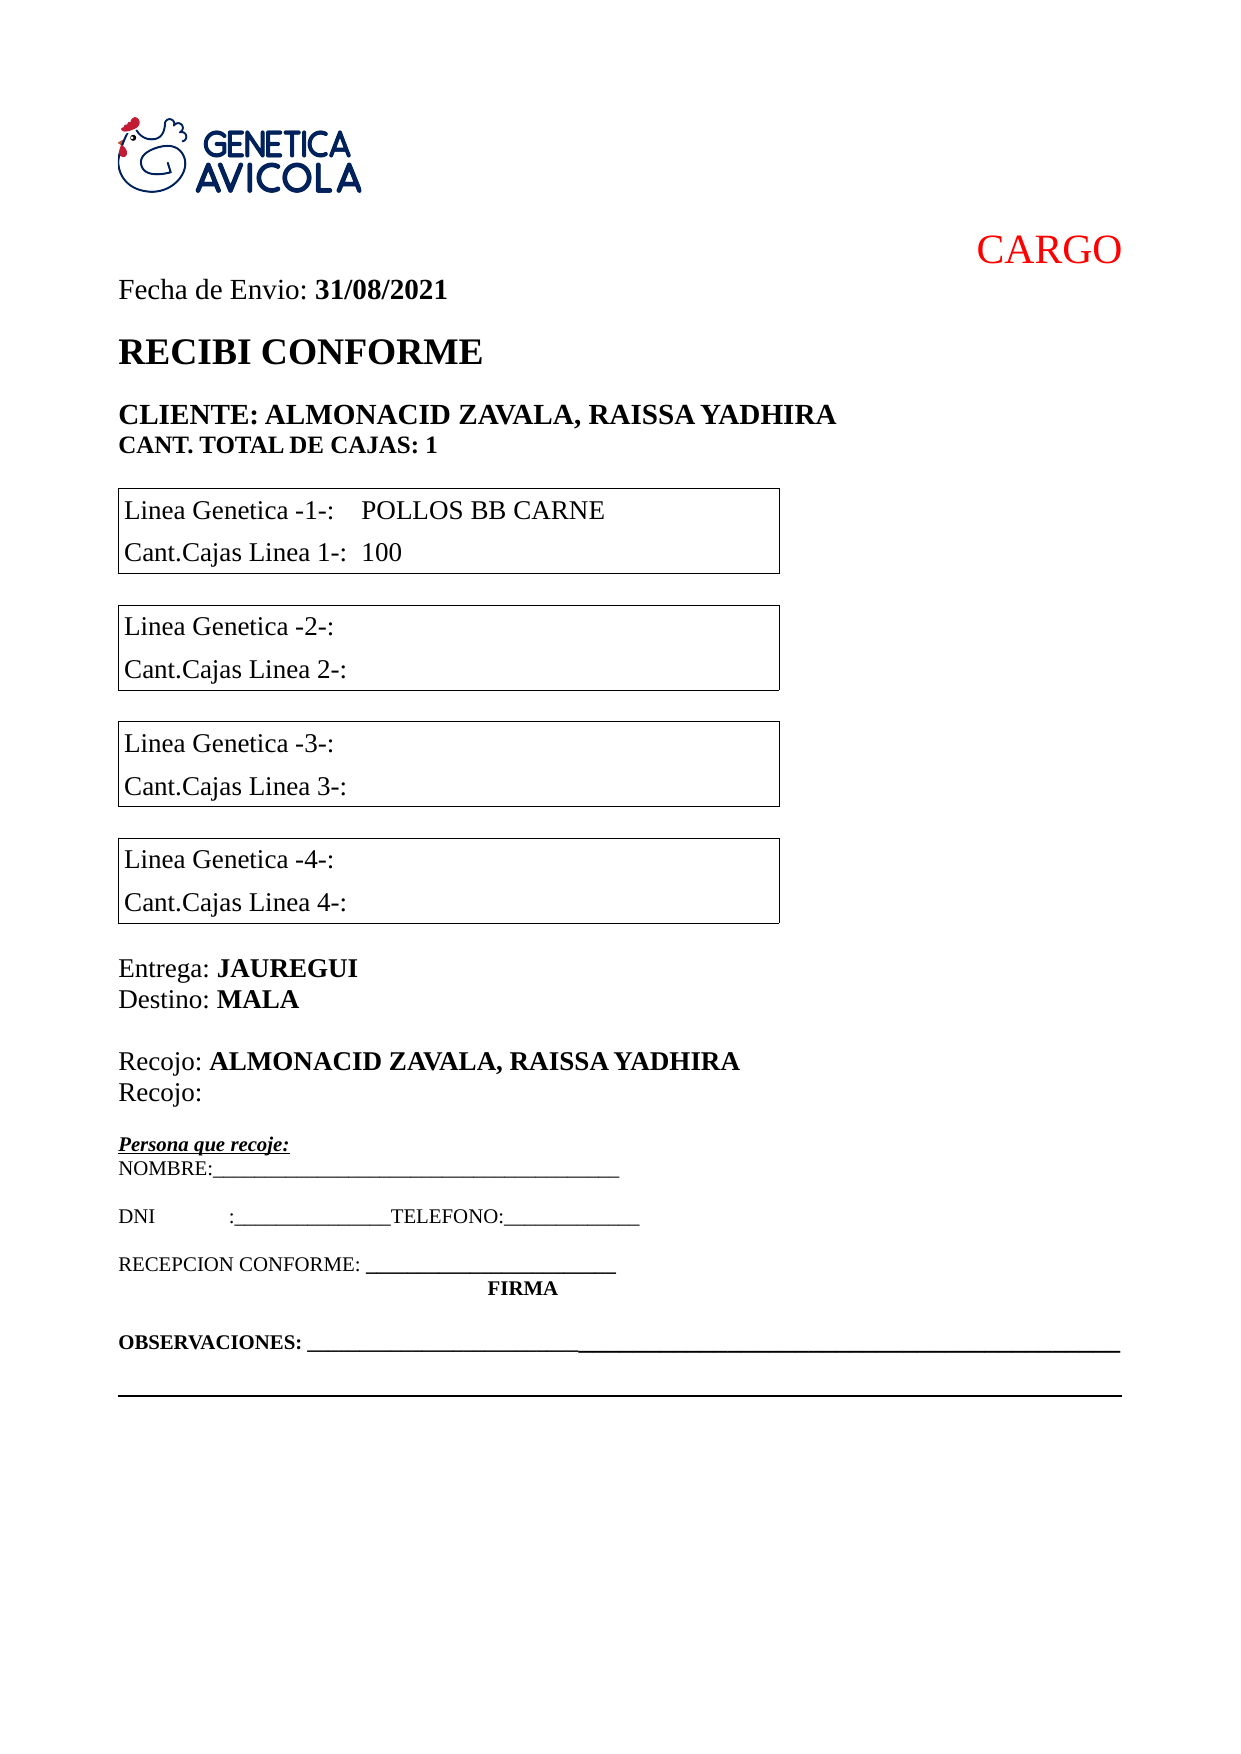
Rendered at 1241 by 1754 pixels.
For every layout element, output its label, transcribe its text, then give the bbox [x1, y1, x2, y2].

table_cell Cant.Cajas Linea 2-: [119, 647, 356, 690]
picture [117, 117, 362, 193]
text Entrega: JAUREGUI [118, 952, 1122, 983]
table_cell [118, 807, 356, 838]
table_cell [356, 764, 779, 806]
table_cell [356, 722, 779, 764]
text Fecha de Envio: 31/08/2021 [118, 272, 1122, 306]
text RECEPCION CONFORME: ________________________ [118, 1252, 1122, 1276]
text DNI :_______________TELEFONO:_____________ [118, 1204, 1122, 1228]
table_header Linea Genetica -1-: [119, 489, 356, 531]
table_header POLLOS BB CARNE [356, 489, 779, 531]
text Recojo: ALMONACID ZAVALA, RAISSA YADHIRA [118, 1045, 1122, 1076]
table_cell Linea Genetica -4-: [119, 839, 356, 880]
text NOMBRE:_______________________________________ [118, 1156, 1122, 1180]
table_cell Cant.Cajas Linea 1-: [119, 531, 356, 573]
table_cell [356, 880, 779, 923]
table_cell Linea Genetica -2-: [119, 606, 356, 647]
text CLIENTE: ALMONACID ZAVALA, RAISSA YADHIRA [118, 397, 1122, 431]
table_cell Linea Genetica -3-: [119, 722, 356, 764]
table_cell 100 [356, 531, 779, 573]
table_cell [356, 606, 779, 647]
table_cell [356, 839, 779, 880]
text FIRMA [118, 1276, 1122, 1300]
text Recojo: [118, 1076, 1122, 1108]
text Destino: MALA [118, 983, 1122, 1014]
table_cell [356, 574, 779, 604]
table_cell [118, 691, 356, 721]
text RECIBI CONFORME [118, 330, 1122, 373]
text OBSERVACIONES: __________________________________________________________________ [118, 1324, 1122, 1355]
table_cell [356, 691, 779, 721]
text CARGO [118, 224, 1122, 272]
table_cell [356, 647, 779, 690]
text CANT. TOTAL DE CAJAS: 1 [118, 431, 1122, 459]
table_cell [118, 574, 356, 604]
table_cell [356, 807, 779, 838]
table_cell Cant.Cajas Linea 3-: [119, 764, 356, 806]
table_cell Cant.Cajas Linea 4-: [119, 880, 356, 923]
text Persona que recoje: [118, 1132, 1122, 1156]
